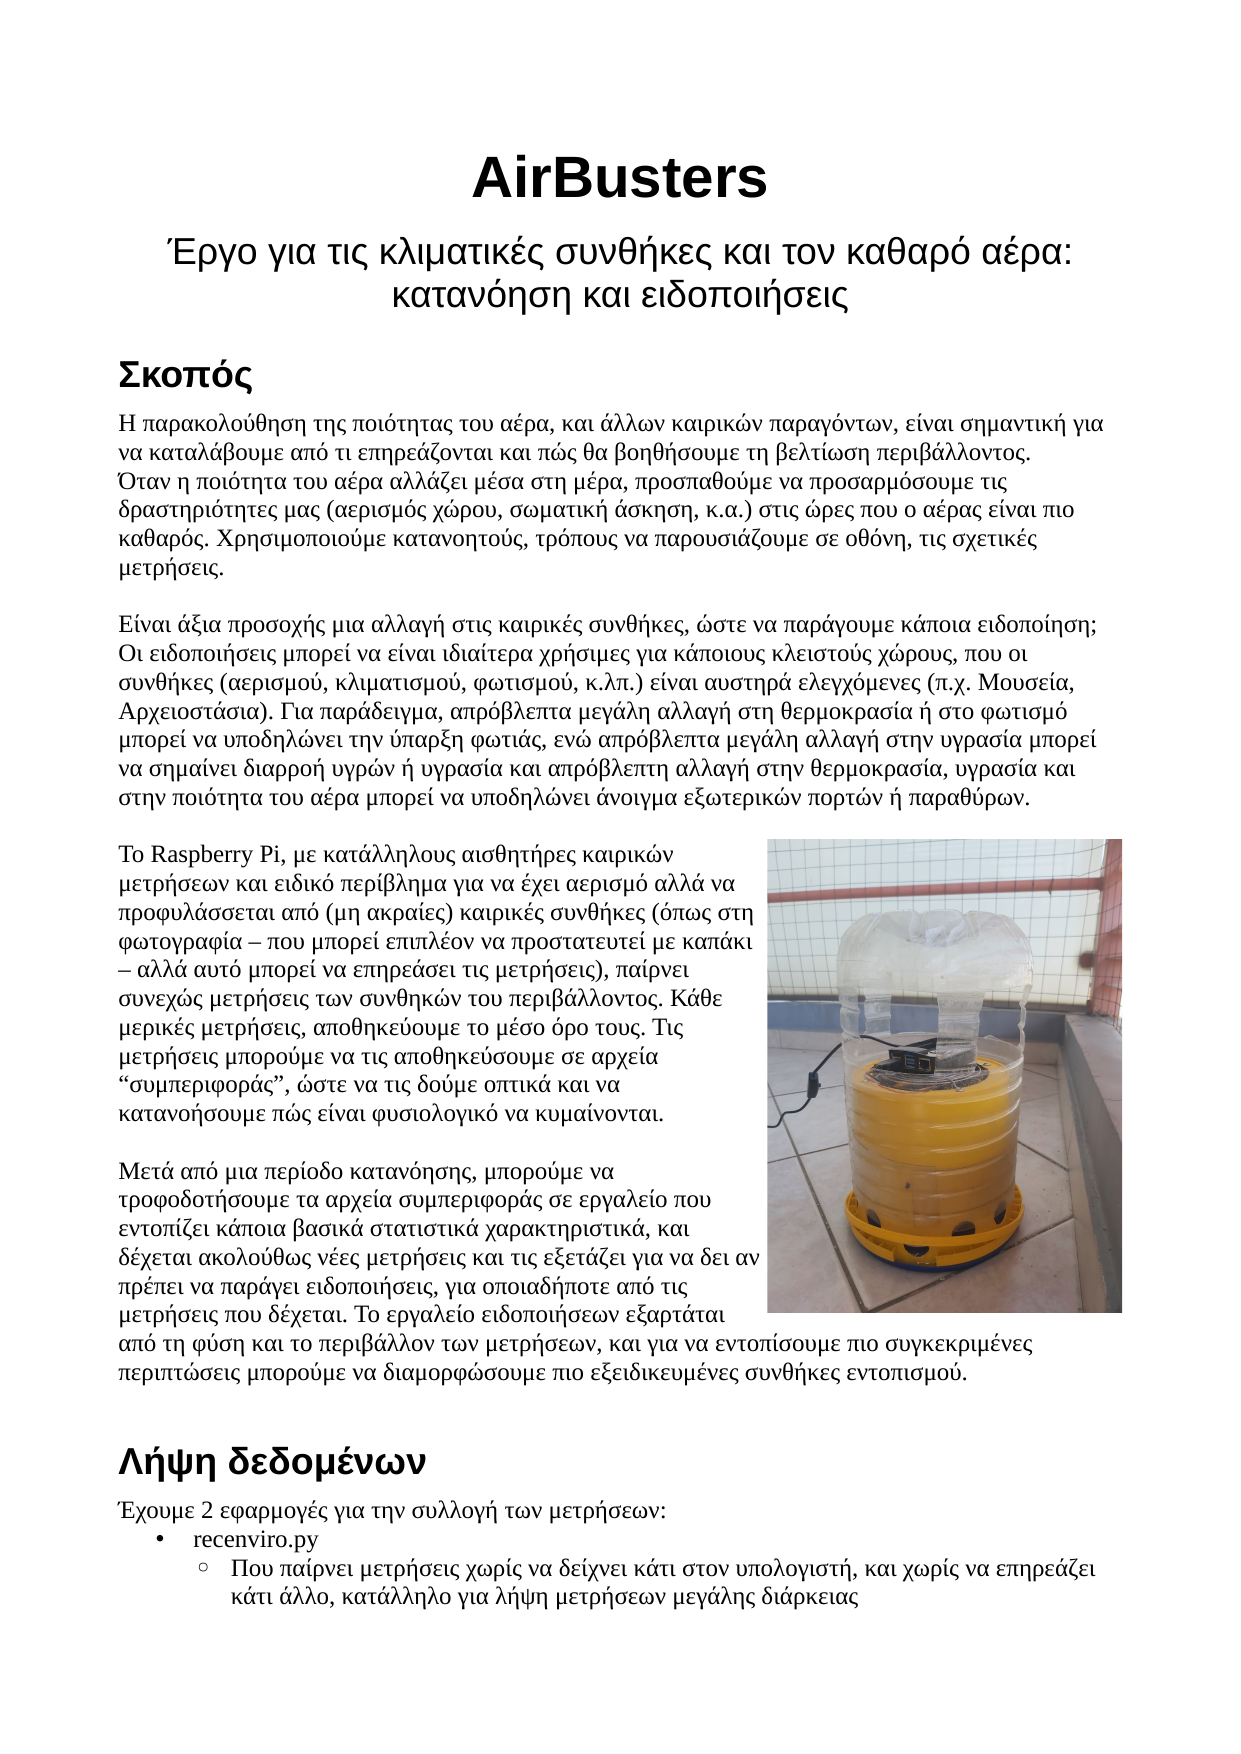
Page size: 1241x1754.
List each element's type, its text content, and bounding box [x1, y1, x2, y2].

text Μετά από μια περίοδο κατανόησης, μπορούμε να τροφοδοτήσουμε τα αρχεία συμπεριφοράς σε εργαλείο που εντοπίζει κάποια βασικά στατιστικά χαρακτηριστικά, και δέχεται ακολούθως νέες μετρήσεις και τις εξετάζει για να δει αν πρέπει να παράγει ειδοποιήσεις, για οποιαδήποτε από τις μετρήσεις που δέχεται. Το εργαλείο ειδοποιήσεων εξαρτάται από τη φύση και το περιβάλλον των μετρήσεων, και για να εντοπίσουμε πιο συγκεκριμένες περιπτώσεις μπορούμε να διαμορφώσουμε πιο εξειδικευμένες συνθήκες εντοπισμού. [118, 1156, 1122, 1386]
text Έχουμε 2 εφαρμογές για την συλλογή των μετρήσεων: [118, 1495, 1122, 1524]
text Το Raspberry Pi, με κατάλληλους αισθητήρες καιρικών μετρήσεων και ειδικό περίβλημα για να έχει αερισμό αλλά να προφυλάσσεται από (μη ακραίες) καιρικές συνθήκες (όπως στη φωτογραφία – που μπορεί επιπλέον να προστατευτεί με καπάκι – αλλά αυτό μπορεί να επηρεάσει τις μετρήσεις), παίρνει συνεχώς μετρήσεις των συνθηκών του περιβάλλοντος. Κάθε μερικές μετρήσεις, αποθηκεύουμε το μέσο όρο τους. Τις μετρήσεις μπορούμε να τις αποθηκεύσουμε σε αρχεία “συμπεριφοράς”, ώστε να τις δούμε οπτικά και να κατανοήσουμε πώς είναι φυσιολογικό να κυμαίνονται. [118, 839, 767, 1127]
subtitle Έργο για τις κλιματικές συνθήκες και τον καθαρό αέρα: κατανόηση και ειδοποιήσεις [118, 229, 1122, 315]
list Που παίρνει μετρήσεις χωρίς να δείχνει κάτι στον υπολογιστή, και χωρίς να επηρεάζει κάτι άλλο, κατάλληλο για λήψη μετρήσεων μεγάλης διάρκειας [193, 1553, 1122, 1610]
subtitle Σκοπός [118, 353, 1122, 396]
subtitle Λήψη δεδομένων [118, 1439, 1122, 1483]
title AirBusters [118, 143, 1122, 210]
text Όταν η ποιότητα του αέρα αλλάζει μέσα στη μέρα, προσπαθούμε να προσαρμόσουμε τις δραστηριότητες μας (αερισμός χώρου, σωματική άσκηση, κ.α.) στις ώρες που ο αέρας είναι πιο καθαρός. Χρησιμοποιούμε κατανοητούς, τρόπους να παρουσιάζουμε σε οθόνη, τις σχετικές μετρήσεις. [118, 466, 1122, 581]
text Η παρακολούθηση της ποιότητας του αέρα, και άλλων καιρικών παραγόντων, είναι σημαντική για να καταλάβουμε από τι επηρεάζονται και πώς θα βοηθήσουμε τη βελτίωση περιβάλλοντος. [118, 408, 1122, 466]
picture [767, 839, 1123, 1313]
text Είναι άξια προσοχής μια αλλαγή στις καιρικές συνθήκες, ώστε να παράγουμε κάποια ειδοποίηση; Οι ειδοποιήσεις μπορεί να είναι ιδιαίτερα χρήσιμες για κάποιους κλειστούς χώρους, που οι συνθήκες (αερισμού, κλιματισμού, φωτισμού, κ.λπ.) είναι αυστηρά ελεγχόμενες (π.χ. Μουσεία, Αρχειοστάσια). Για παράδειγμα, απρόβλεπτα μεγάλη αλλαγή στη θερμοκρασία ή στο φωτισμό μπορεί να υποδηλώνει την ύπαρξη φωτιάς, ενώ απρόβλεπτα μεγάλη αλλαγή στην υγρασία μπορεί να σημαίνει διαρροή υγρών ή υγρασία και απρόβλεπτη αλλαγή στην θερμοκρασία, υγρασία και στην ποιότητα του αέρα μπορεί να υποδηλώνει άνοιγμα εξωτερικών πορτών ή παραθύρων. [118, 609, 1122, 811]
list recenviro.py [156, 1524, 1122, 1553]
